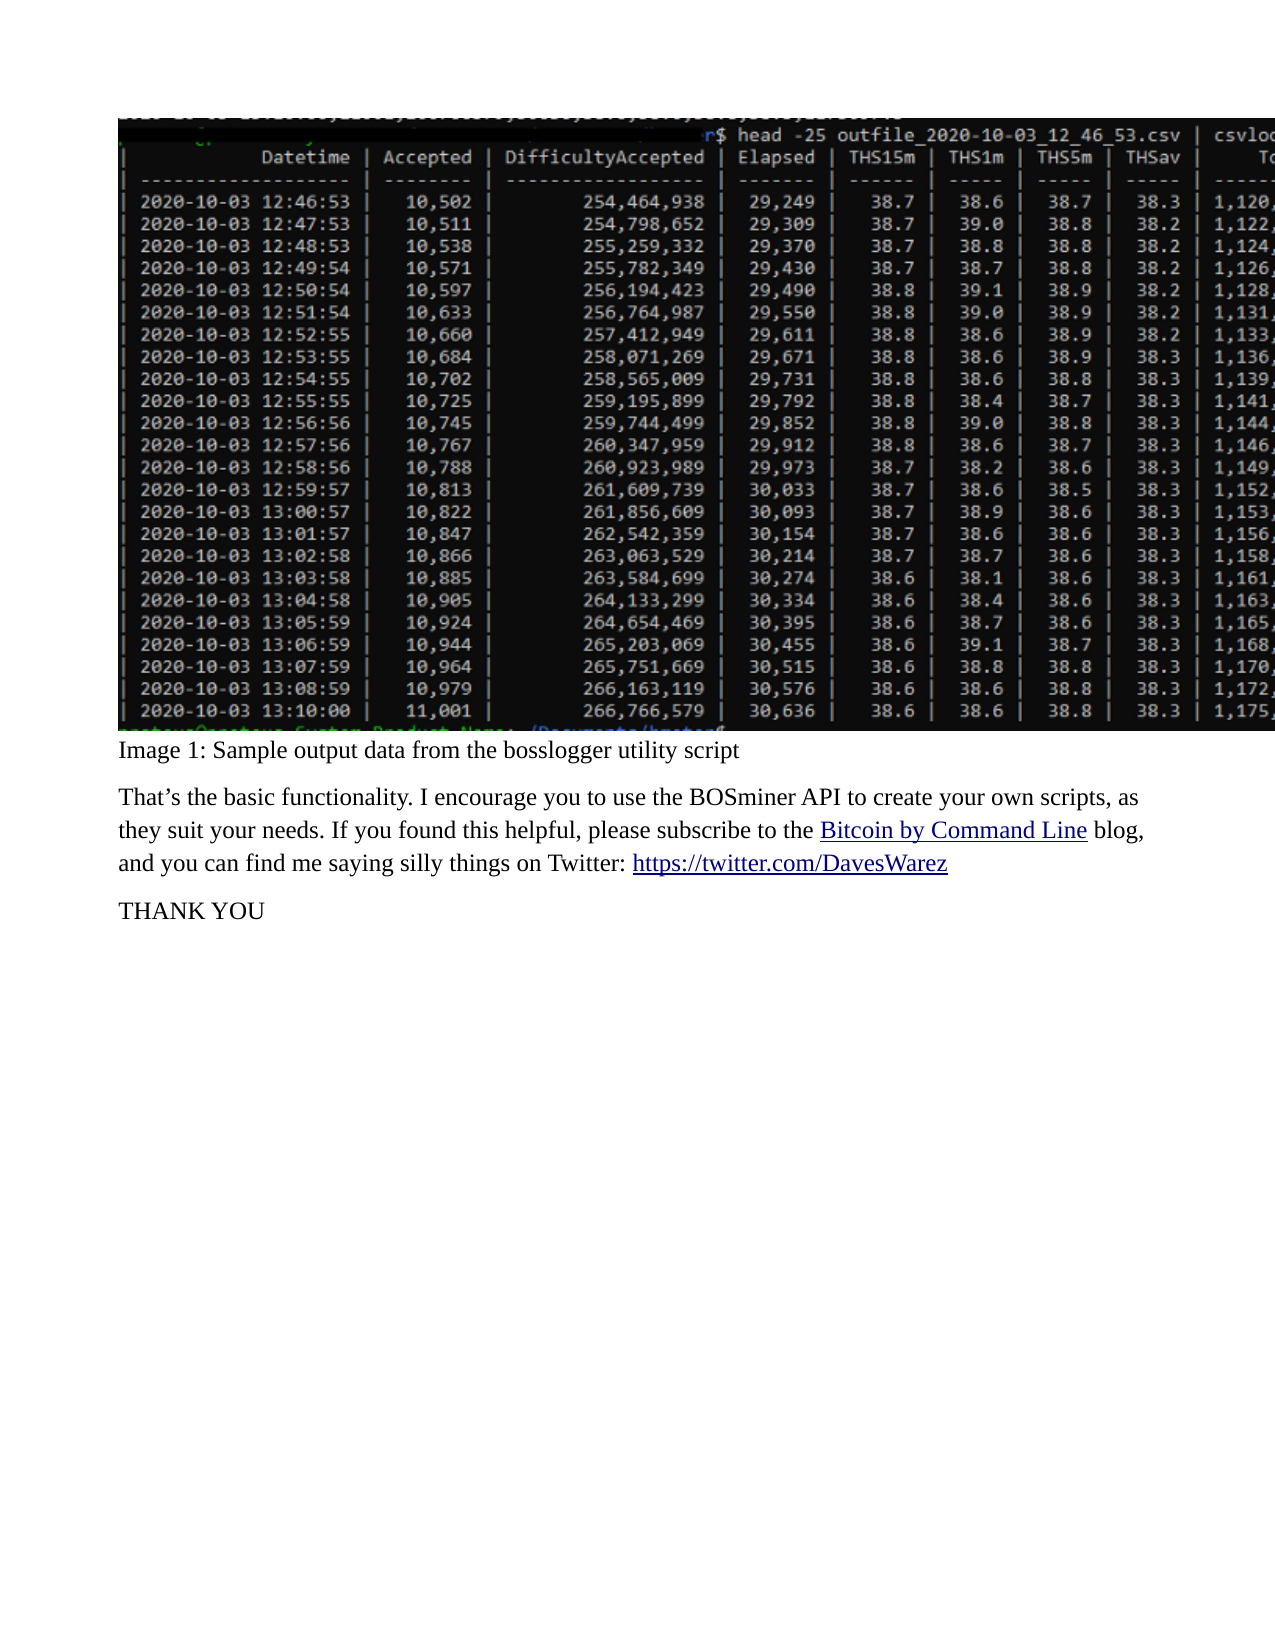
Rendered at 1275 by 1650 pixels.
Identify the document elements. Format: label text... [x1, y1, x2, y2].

text Image 1: Sample output data from the bosslogger utility script [118, 731, 1157, 764]
text THANK YOU [118, 896, 1157, 925]
picture [118, 118, 1275, 731]
text That’s the basic functionality. I encourage you to use the BOSminer API to create your own scripts, as they suit your needs. If you found this helpful, please subscribe to the Bitcoin by Command Line blog, and you can find me saying silly things on Twitter: https://twitter.com/DavesWarez [118, 782, 1157, 877]
